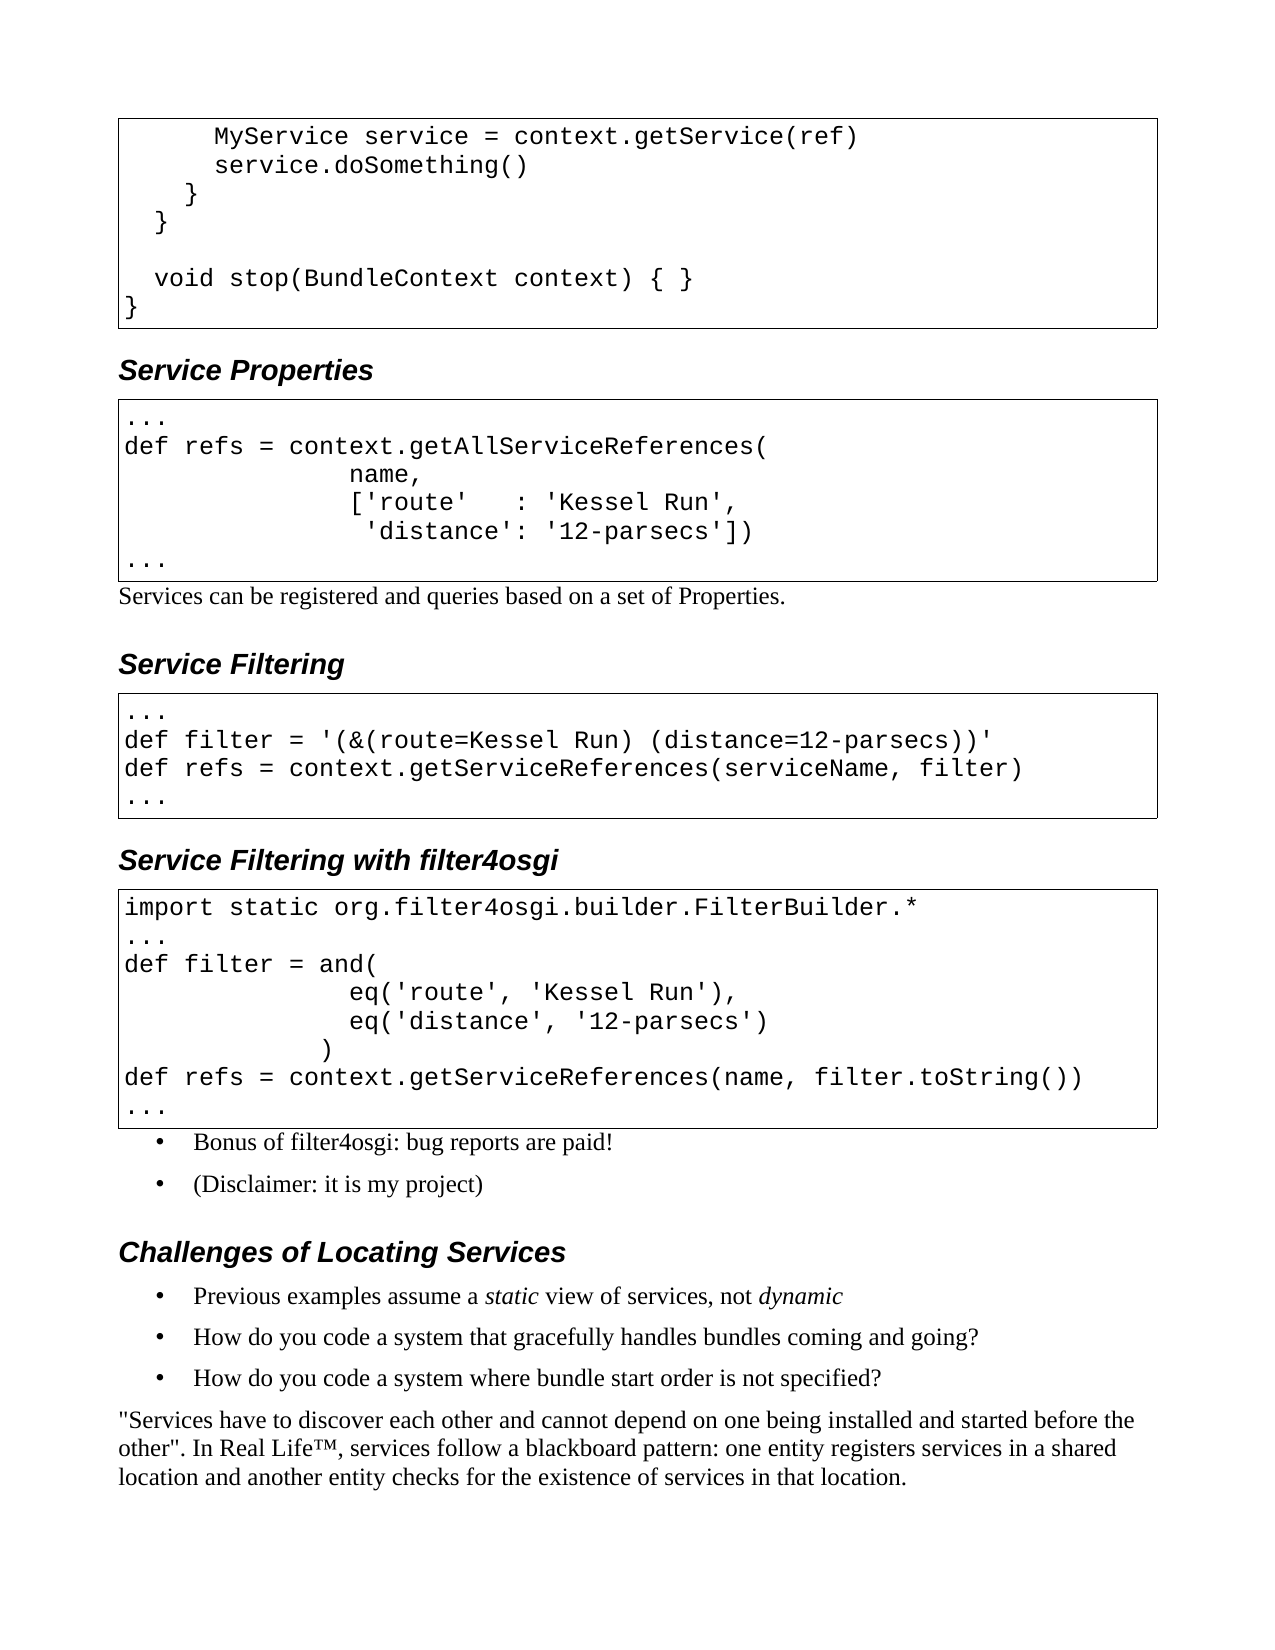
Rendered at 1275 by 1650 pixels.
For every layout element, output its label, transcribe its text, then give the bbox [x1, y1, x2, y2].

text Services can be registered and queries based on a set of Properties. [118, 582, 1157, 609]
subtitle Service Filtering [118, 647, 1157, 681]
table_header ... def refs = context.getAllServiceReferences( name, ['route' : 'Kessel Run', 'distance': '12-parsecs']) ... [119, 400, 1157, 581]
list (Disclaimer: it is my project) [156, 1169, 1157, 1197]
subtitle Service Filtering with filter4osgi [118, 843, 1157, 877]
text "Services have to discover each other and cannot depend on one being installed and started before the other". In Real Life™, services follow a blackboard pattern: one entity registers services in a shared location and another entity checks for the existence of services in that location. [118, 1405, 1157, 1491]
subtitle Challenges of Locating Services [118, 1235, 1157, 1268]
table_header import static org.filter4osgi.builder.FilterBuilder.* ... def filter = and( eq('route', 'Kessel Run'), eq('distance', '12-parsecs') ) def refs = context.getServiceReferences(name, filter.toString()) ... [119, 890, 1157, 1127]
list Bonus of filter4osgi: bug reports are paid! [156, 1129, 1157, 1156]
subtitle Service Properties [118, 353, 1157, 387]
table_header MyService service = context.getService(ref) service.doSomething() } } void stop(BundleContext context) { } } [119, 119, 1157, 328]
list How do you code a system where bundle start order is not specified? [156, 1363, 1157, 1392]
list Previous examples assume a static view of services, not dynamic [156, 1281, 1157, 1310]
table_header ... def filter = '(&(route=Kessel Run) (distance=12-parsecs))' def refs = context.getServiceReferences(serviceName, filter) ... [119, 694, 1157, 818]
list How do you code a system that gracefully handles bundles coming and going? [156, 1322, 1157, 1351]
